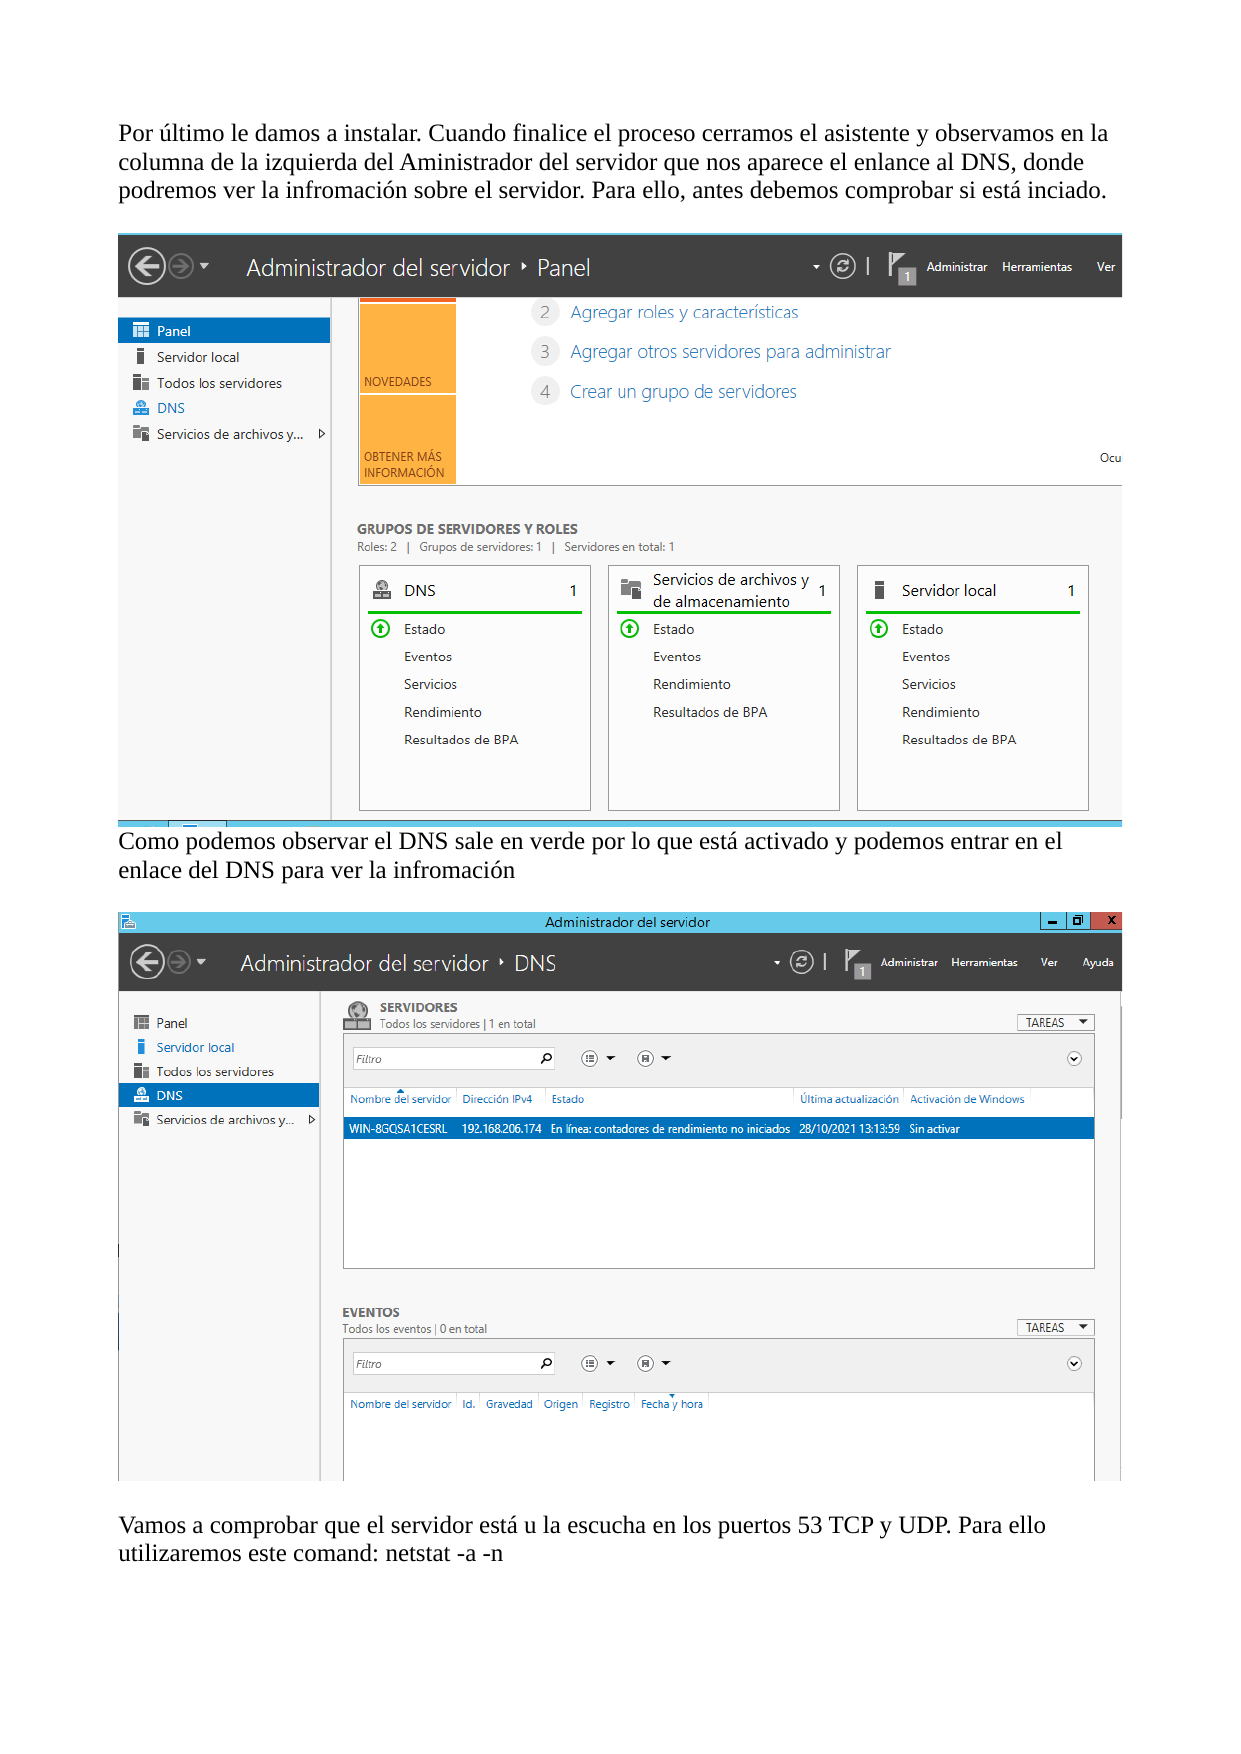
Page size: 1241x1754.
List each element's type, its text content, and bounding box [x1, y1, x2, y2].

text Como podemos observar el DNS sale en verde por lo que está activado y podemos entrar en el enlace del DNS para ver la infromación [118, 827, 1122, 884]
picture [118, 233, 1123, 827]
text Vamos a comprobar que el servidor está u la escucha en los puertos 53 TCP y UDP. Para ello utilizaremos este comand: netstat -a -n [118, 1510, 1122, 1567]
text Por último le damos a instalar. Cuando finalice el proceso cerramos el asistente y observamos en la columna de la izquierda del Aministrador del servidor que nos aparece el enlance al DNS, donde podremos ver la infromación sobre el servidor. Para ello, antes debemos comprobar si está inciado. [118, 118, 1122, 204]
picture [118, 912, 1123, 1481]
